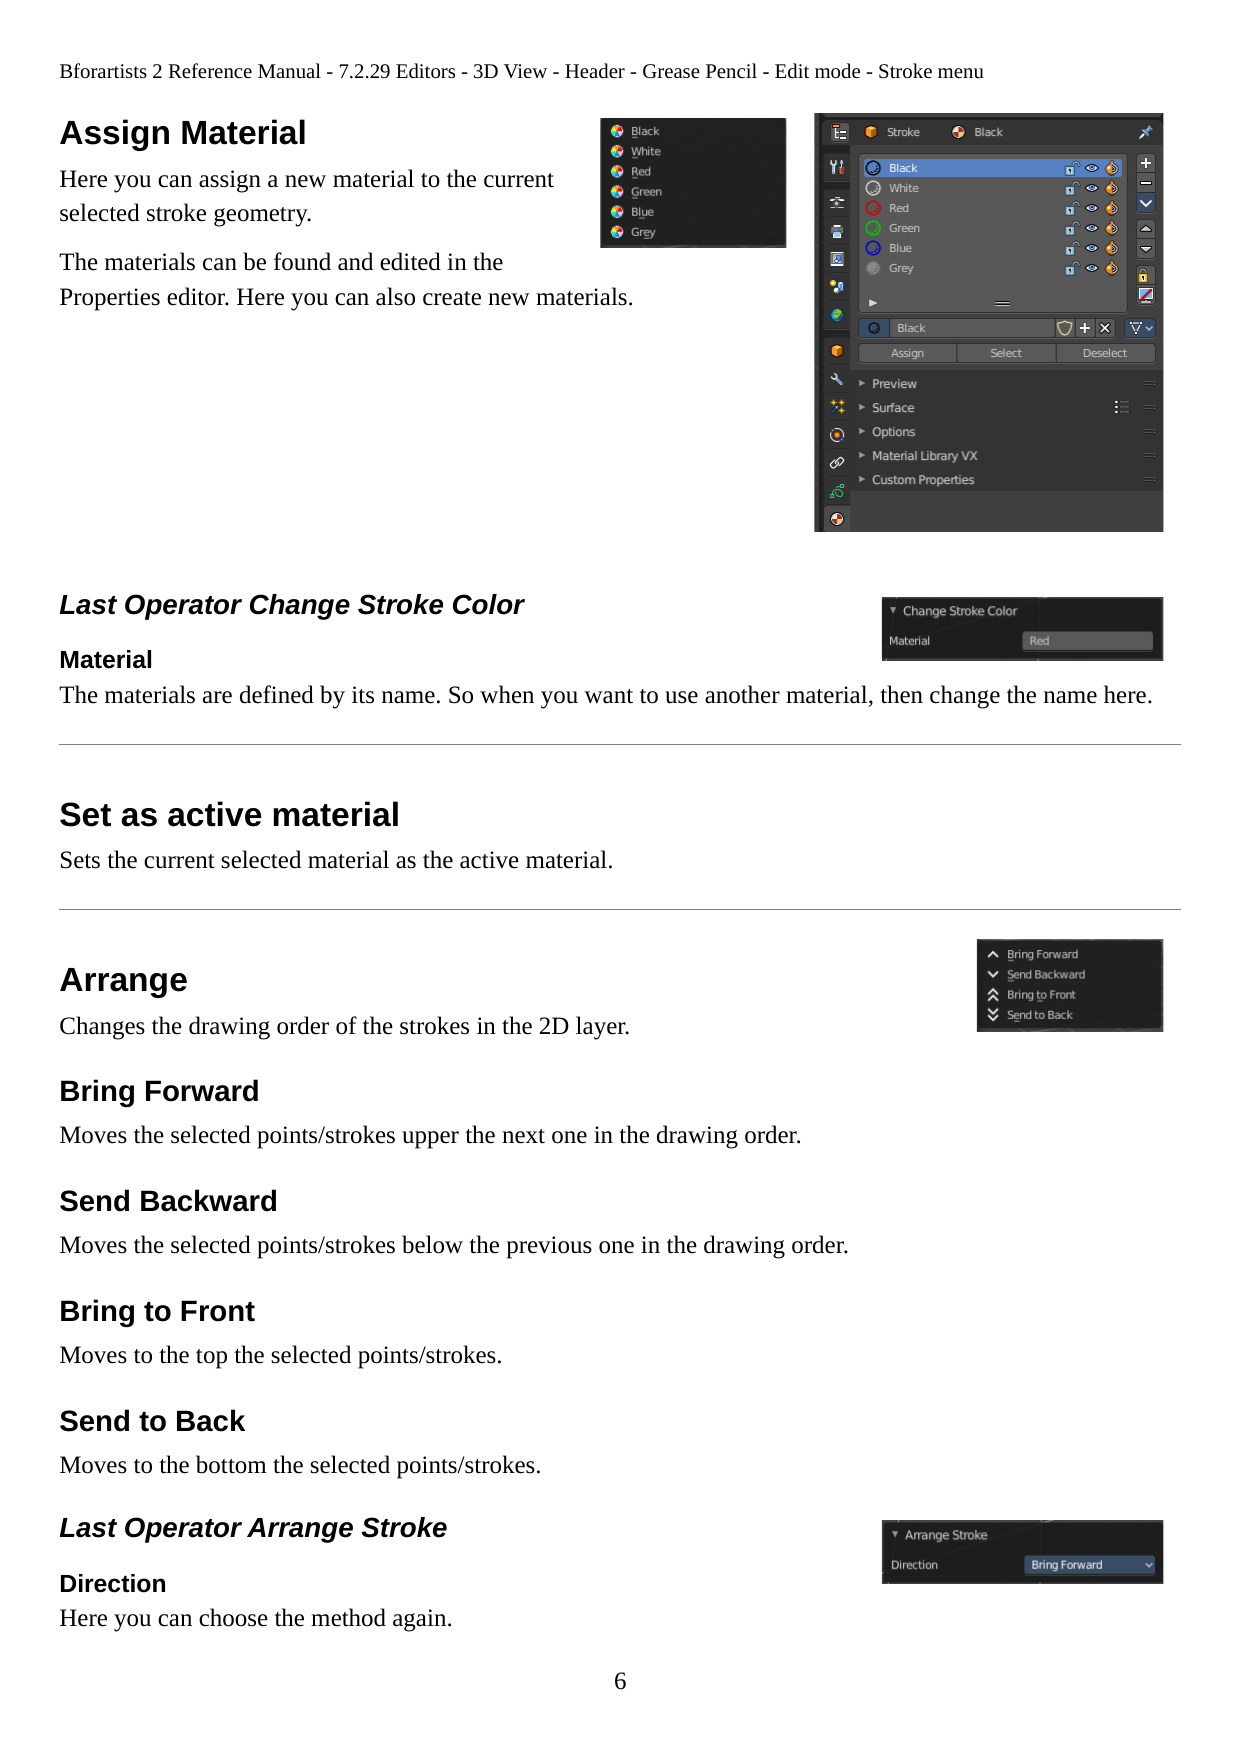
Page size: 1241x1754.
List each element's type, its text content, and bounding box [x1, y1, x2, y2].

subtitle Last Operator Arrange Stroke [59, 1512, 1181, 1544]
subtitle Arrange [59, 959, 976, 998]
subtitle [1164, 959, 1181, 998]
text The materials can be found and edited in the Properties editor. Here you can also create new materials. [59, 247, 814, 311]
picture [976, 939, 1164, 1032]
text Moves the selected points/strokes below the previous one in the drawing order. [59, 1231, 1181, 1259]
subtitle Material [59, 646, 1181, 674]
text Here you can choose the method again. [59, 1603, 1181, 1632]
picture [881, 1520, 1164, 1584]
text Here you can assign a new material to the current selected stroke geometry. [59, 164, 600, 227]
text The materials are defined by its name. So when you want to use another material, then change the name here. [59, 680, 1181, 709]
text Moves to the top the selected points/strokes. [59, 1340, 1181, 1369]
subtitle Bring Forward [59, 1074, 1181, 1108]
text Moves the selected points/strokes upper the next one in the drawing order. [59, 1121, 1181, 1149]
subtitle Send Backward [59, 1184, 1181, 1218]
subtitle Direction [59, 1569, 1181, 1597]
picture [814, 113, 1164, 532]
subtitle Set as active material [59, 794, 1181, 833]
subtitle Assign Material [59, 113, 814, 151]
picture [600, 118, 787, 248]
text Changes the drawing order of the strokes in the 2D layer. [59, 1011, 1181, 1039]
subtitle Send to Back [59, 1404, 1181, 1438]
text Sets the current selected material as the active material. [59, 846, 1181, 874]
picture [881, 597, 1164, 661]
subtitle [1164, 113, 1181, 151]
text Moves to the bottom the selected points/strokes. [59, 1450, 1181, 1479]
subtitle Bring to Front [59, 1294, 1181, 1328]
text [787, 164, 814, 227]
subtitle Last Operator Change Stroke Color [59, 589, 1181, 621]
